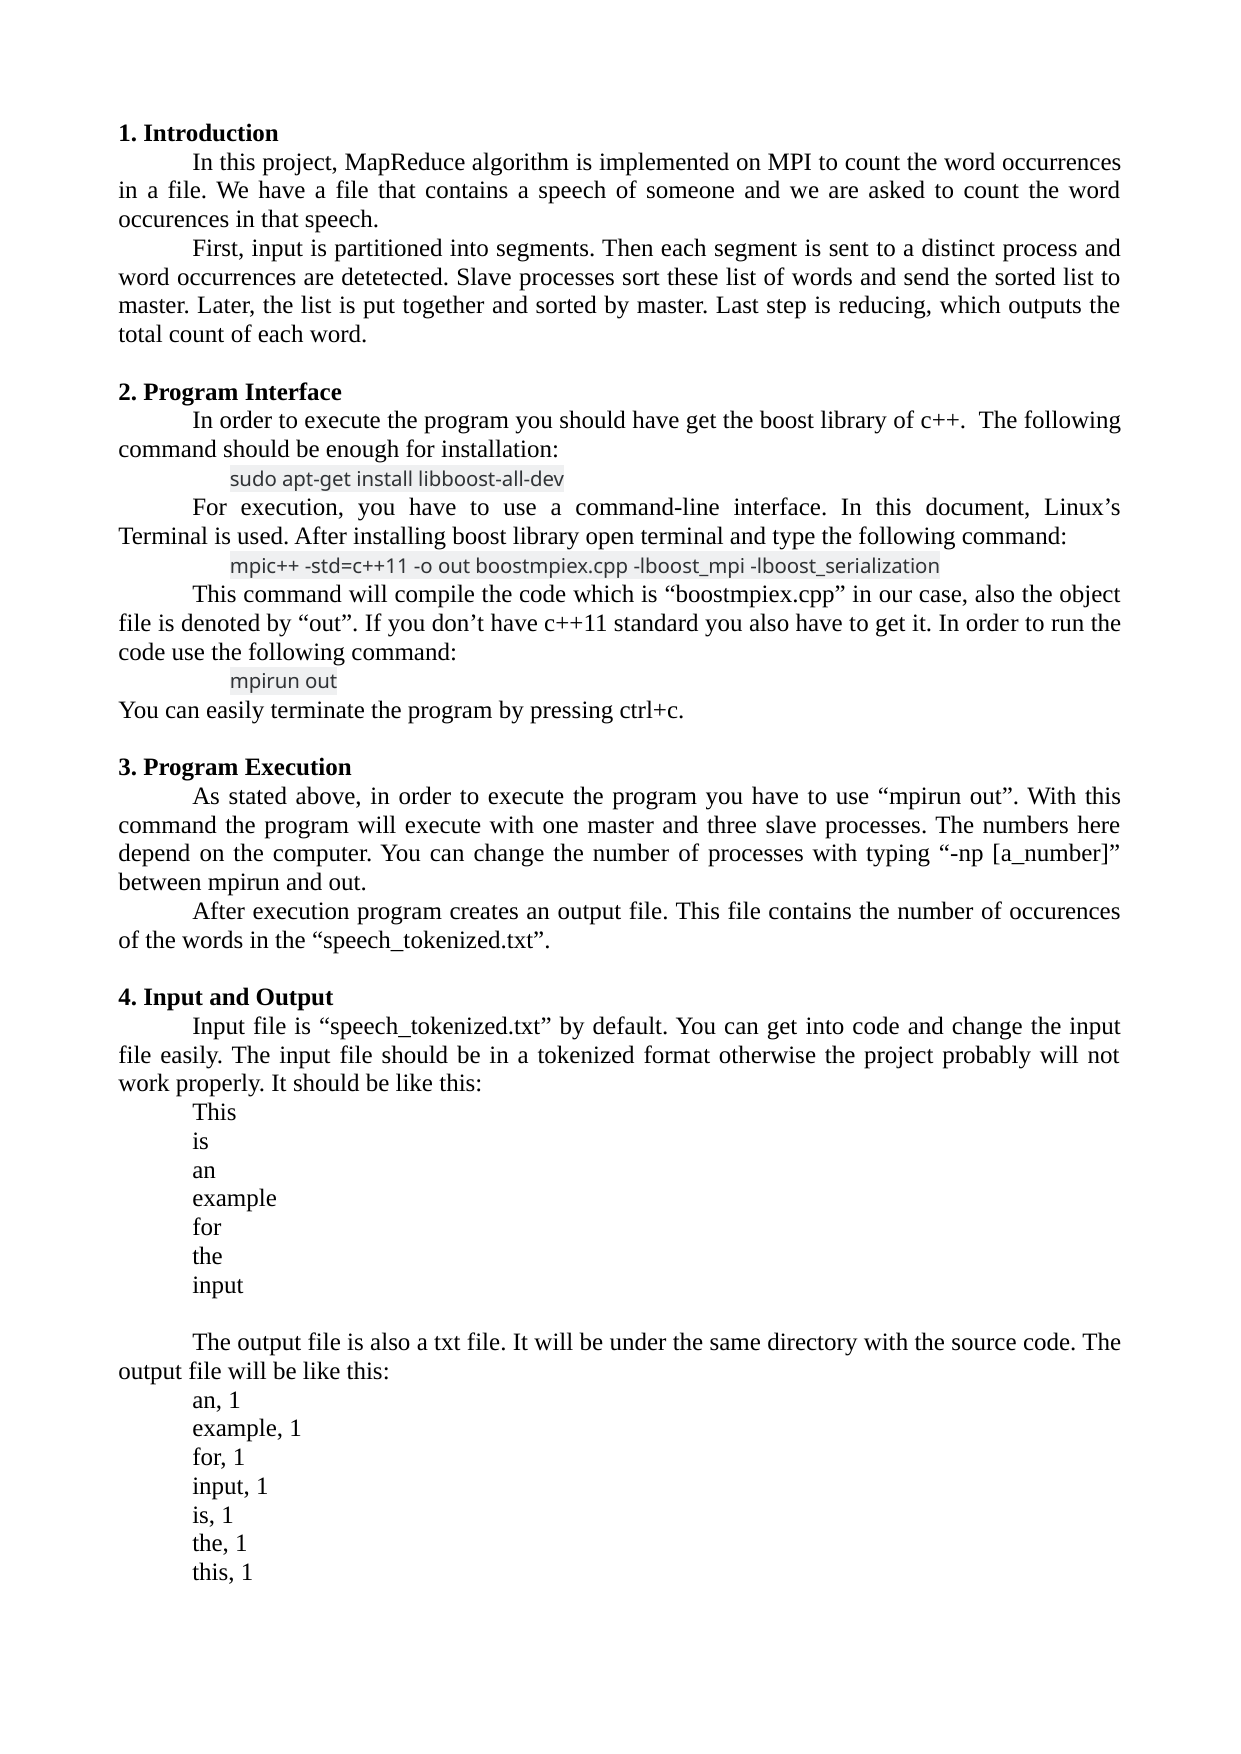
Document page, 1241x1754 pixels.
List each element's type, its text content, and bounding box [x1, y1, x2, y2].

text for, 1 [118, 1442, 1122, 1471]
text mpirun out [156, 665, 1122, 695]
text In this project, MapReduce algorithm is implemented on MPI to count the word occurrences in a file. We have a file that contains a speech of someone and we are asked to count the word occurences in that speech. [118, 147, 1122, 233]
text input, 1 [118, 1471, 1122, 1500]
text The output file is also a txt file. It will be under the same directory with the source code. The output file will be like this: [118, 1327, 1122, 1385]
text This command will compile the code which is “boostmpiex.cpp” in our case, also the object file is denoted by “out”. If you don’t have c++11 standard you also have to get it. In order to run the code use the following command: [118, 579, 1122, 665]
text 2. Program Interface [118, 377, 1122, 406]
text First, input is partitioned into segments. Then each segment is sent to a distinct process and word occurrences are detetected. Slave processes sort these list of words and send the sorted list to master. Later, the list is put together and sorted by master. Last step is reducing, which outputs the total count of each word. [118, 233, 1122, 348]
text Input file is “speech_tokenized.txt” by default. You can get into code and change the input file easily. The input file should be in a tokenized format otherwise the project probably will not work properly. It should be like this: [118, 1011, 1122, 1097]
text example [118, 1183, 1122, 1212]
text is [118, 1126, 1122, 1155]
text For execution, you have to use a command-line interface. In this document, Linux’s Terminal is used. After installing boost library open terminal and type the following command: [118, 492, 1122, 550]
text example, 1 [118, 1413, 1122, 1442]
text 3. Program Execution [118, 752, 1122, 781]
text an [118, 1155, 1122, 1183]
text As stated above, in order to execute the program you have to use “mpirun out”. With this command the program will execute with one master and three slave processes. The numbers here depend on the computer. You can change the number of processes with typing “-np [a_number]” between mpirun and out. [118, 781, 1122, 896]
text You can easily terminate the program by pressing ctrl+c. [118, 695, 1122, 723]
text the [118, 1241, 1122, 1270]
text 4. Input and Output [118, 982, 1122, 1011]
text mpic++ -std=c++11 -o out boostmpiex.cpp -lboost_mpi -lboost_serialization [156, 550, 1122, 579]
text for [118, 1212, 1122, 1241]
text input [118, 1270, 1122, 1298]
text 1. Introduction [118, 118, 1122, 147]
text After execution program creates an output file. This file contains the number of occurences of the words in the “speech_tokenized.txt”. [118, 896, 1122, 953]
text In order to execute the program you should have get the boost library of c++. The following command should be enough for installation: [118, 406, 1122, 463]
text sudo apt-get install libboost-all-dev [156, 463, 1122, 492]
text an, 1 [118, 1385, 1122, 1413]
text the, 1 [118, 1528, 1122, 1557]
text This [118, 1097, 1122, 1126]
text this, 1 [118, 1557, 1122, 1586]
text is, 1 [118, 1500, 1122, 1528]
